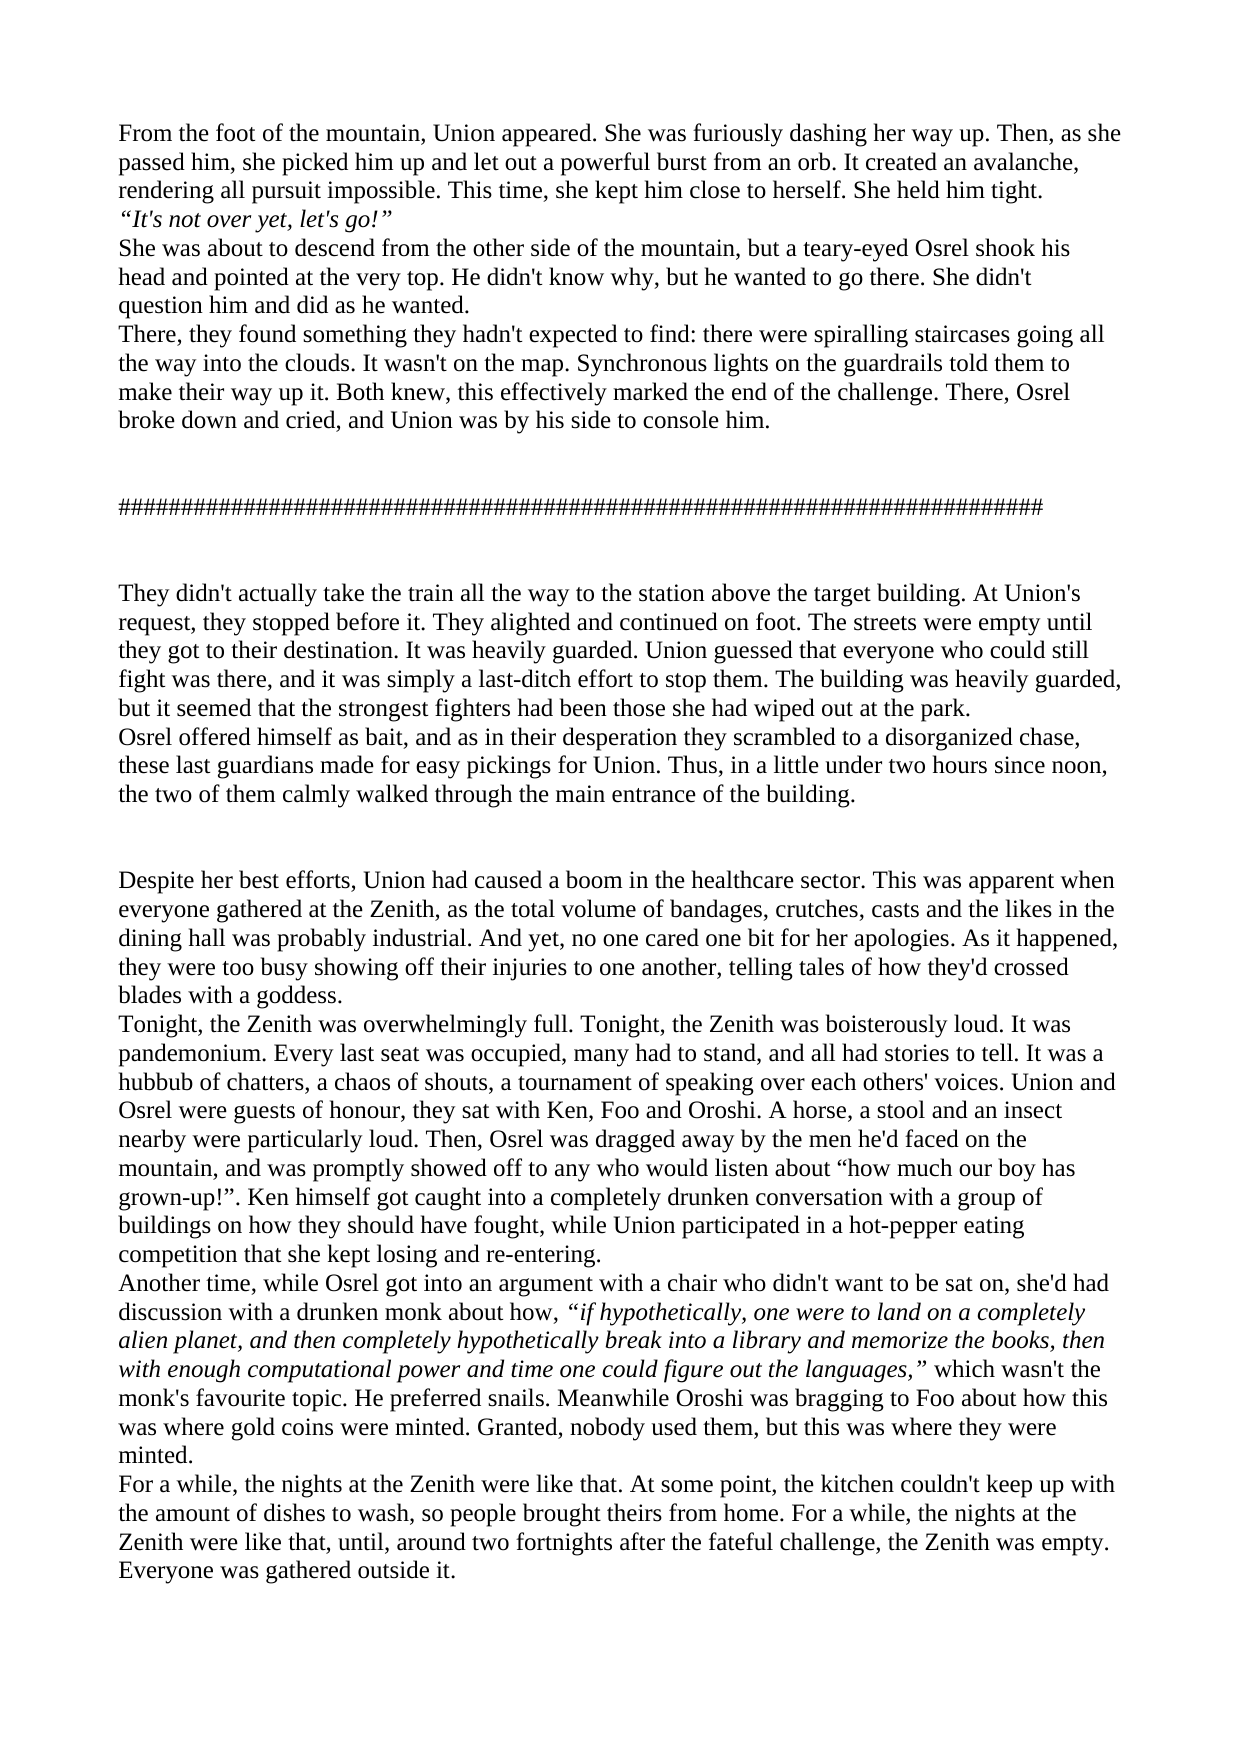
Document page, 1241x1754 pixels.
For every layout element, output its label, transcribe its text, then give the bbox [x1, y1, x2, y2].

text They didn't actually take the train all the way to the station above the target building. At Union's request, they stopped before it. They alighted and continued on foot. The streets were empty until they got to their destination. It was heavily guarded. Union guessed that everyone who could still fight was there, and it was simply a last-ditch effort to stop them. The building was heavily guarded, but it seemed that the strongest fighters had been those she had wiped out at the park. [118, 578, 1122, 722]
text Tonight, the Zenith was overwhelmingly full. Tonight, the Zenith was boisterously loud. It was pandemonium. Every last seat was occupied, many had to stand, and all had stories to tell. It was a hubbub of chatters, a chaos of shouts, a tournament of speaking over each others' voices. Union and Osrel were guests of honour, they sat with Ken, Foo and Oroshi. A horse, a stool and an insect nearby were particularly loud. Then, Osrel was dragged away by the men he'd faced on the mountain, and was promptly showed off to any who would listen about “how much our boy has grown-up!”. Ken himself got caught into a completely drunken conversation with a group of buildings on how they should have fought, while Union participated in a hot-pepper eating competition that she kept losing and re-entering. [118, 1009, 1122, 1268]
text ########################################################################## [118, 492, 1122, 521]
text Another time, while Osrel got into an argument with a chair who didn't want to be sat on, she'd had discussion with a drunken monk about how, “if hypothetically, one were to land on a completely alien planet, and then completely hypothetically break into a library and memorize the books, then with enough computational power and time one could figure out the languages,” which wasn't the monk's favourite topic. He preferred snails. Meanwhile Oroshi was bragging to Foo about how this was where gold coins were minted. Granted, nobody used them, but this was where they were minted. [118, 1268, 1122, 1469]
text “It's not over yet, let's go!” [118, 204, 1122, 233]
text For a while, the nights at the Zenith were like that. At some point, the kitchen couldn't keep up with the amount of dishes to wash, so people brought theirs from home. For a while, the nights at the Zenith were like that, until, around two fortnights after the fateful challenge, the Zenith was empty. Everyone was gathered outside it. [118, 1469, 1122, 1584]
text There, they found something they hadn't expected to find: there were spiralling staircases going all the way into the clouds. It wasn't on the map. Synchronous lights on the guardrails told them to make their way up it. Both knew, this effectively marked the end of the challenge. There, Osrel broke down and cried, and Union was by his side to console him. [118, 319, 1122, 434]
text She was about to descend from the other side of the mountain, but a teary-eyed Osrel shook his head and pointed at the very top. He didn't know why, but he wanted to go there. She didn't question him and did as he wanted. [118, 233, 1122, 319]
text Despite her best efforts, Union had caused a boom in the healthcare sector. This was apparent when everyone gathered at the Zenith, as the total volume of bandages, crutches, casts and the likes in the dining hall was probably industrial. And yet, no one cared one bit for her apologies. As it happened, they were too busy showing off their injuries to one another, telling tales of how they'd crossed blades with a goddess. [118, 866, 1122, 1009]
text Osrel offered himself as bait, and as in their desperation they scrambled to a disorganized chase, these last guardians made for easy pickings for Union. Thus, in a little under two hours since noon, the two of them calmly walked through the main entrance of the building. [118, 722, 1122, 808]
text From the foot of the mountain, Union appeared. She was furiously dashing her way up. Then, as she passed him, she picked him up and let out a powerful burst from an orb. It created an avalanche, rendering all pursuit impossible. This time, she kept him close to herself. She held him tight. [118, 118, 1122, 204]
